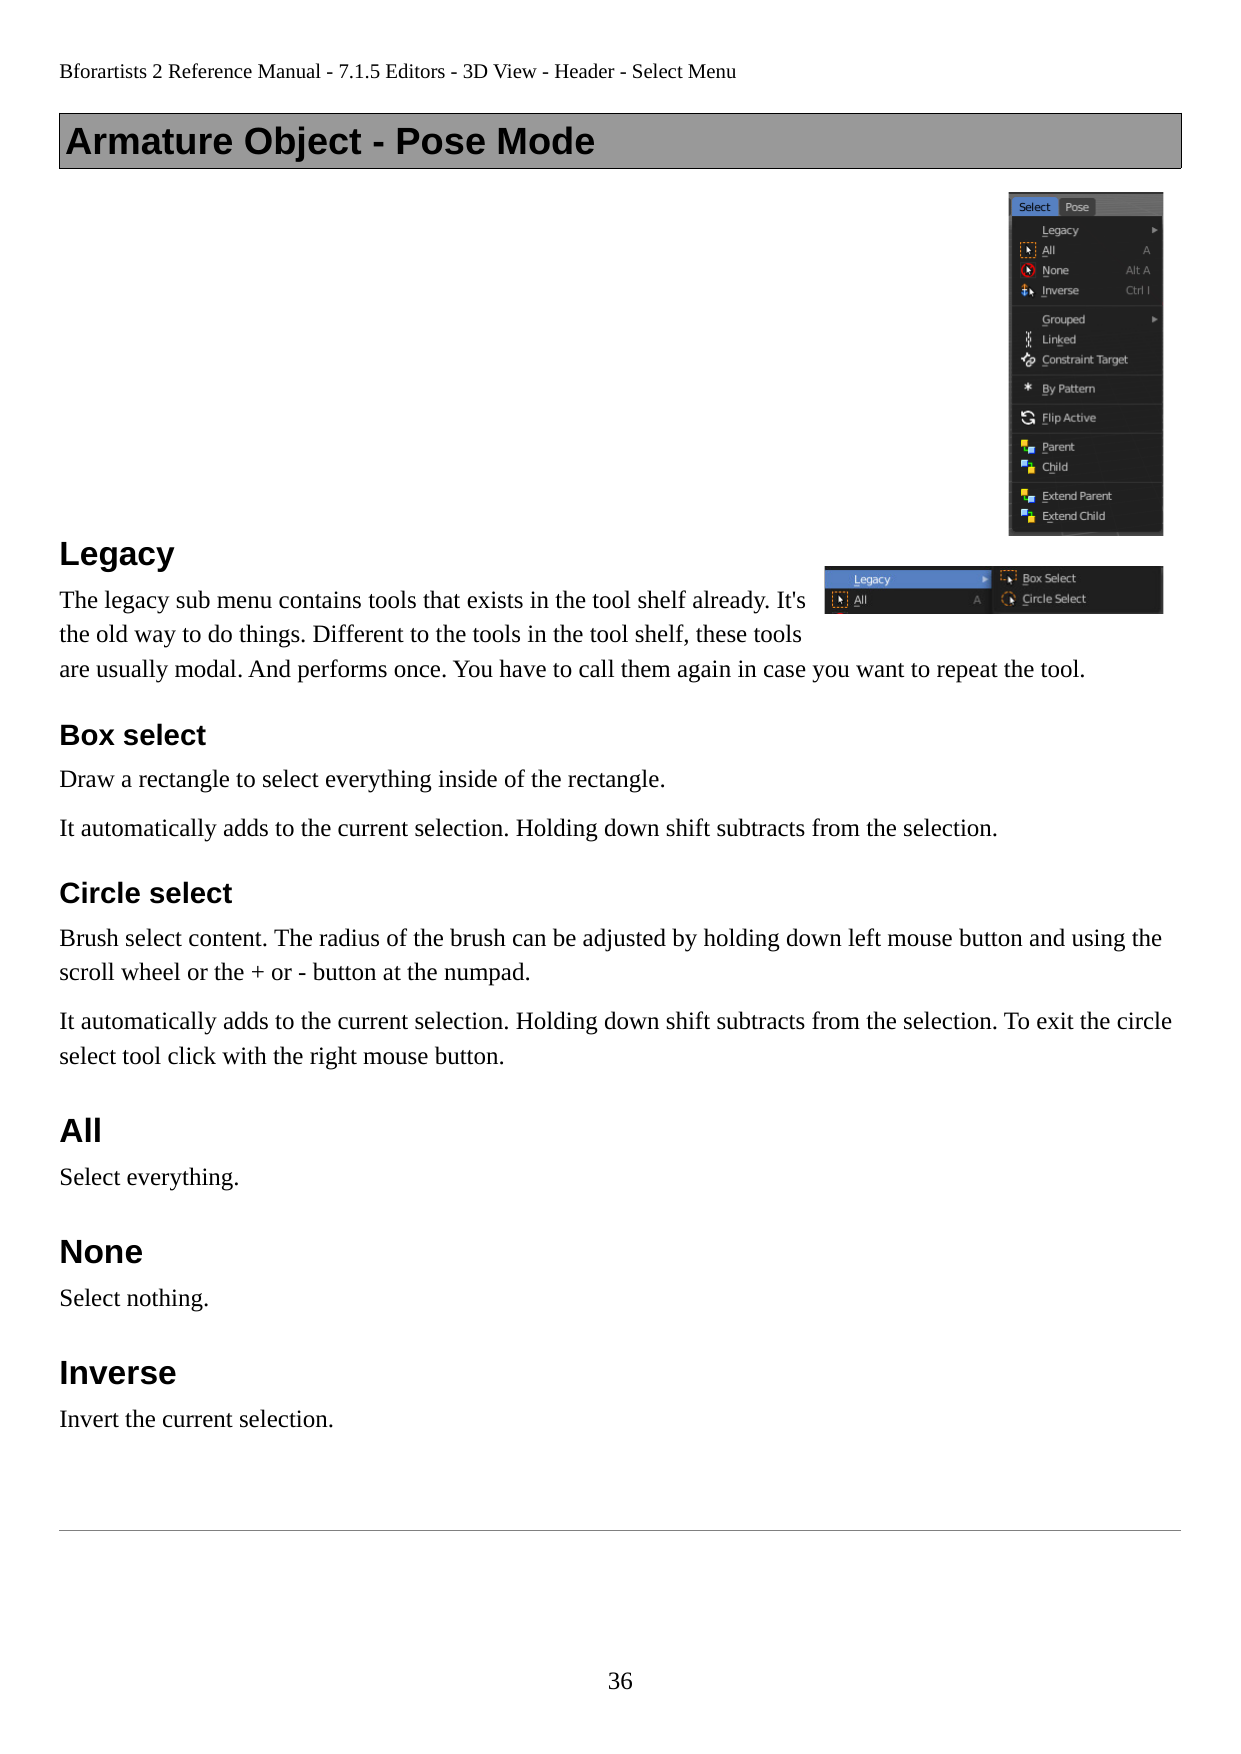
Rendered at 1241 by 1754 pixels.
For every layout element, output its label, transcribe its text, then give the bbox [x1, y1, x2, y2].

text Invert the current selection. [59, 1404, 1181, 1433]
text It automatically adds to the current selection. Holding down shift subtracts from the selection. To exit the circle select tool click with the right mouse button. [59, 1006, 1181, 1069]
text Select nothing. [59, 1283, 1181, 1312]
text Brush select content. The radius of the brush can be adjusted by holding down left mouse button and using the scroll wheel or the + or - button at the numpad. [59, 923, 1181, 986]
text Select everything. [59, 1162, 1181, 1191]
picture [1008, 192, 1164, 536]
subtitle Inverse [59, 1353, 1181, 1391]
table_header Armature Object - Pose Mode [60, 114, 1181, 168]
text The legacy sub menu contains tools that exists in the tool shelf already. It's the old way to do things. Different to the tools in the tool shelf, these tools are usually modal. And performs once. You have to call them again in case you want to repeat the tool. [59, 585, 1181, 683]
text Draw a rectangle to select everything inside of the rectangle. [59, 764, 1181, 792]
subtitle All [59, 1111, 1181, 1149]
subtitle Box select [59, 717, 1181, 751]
text It automatically adds to the current selection. Holding down shift subtracts from the selection. [59, 813, 1181, 842]
subtitle Legacy [59, 534, 1181, 572]
subtitle None [59, 1232, 1181, 1270]
picture [824, 566, 1164, 614]
subtitle Circle select [59, 876, 1181, 910]
